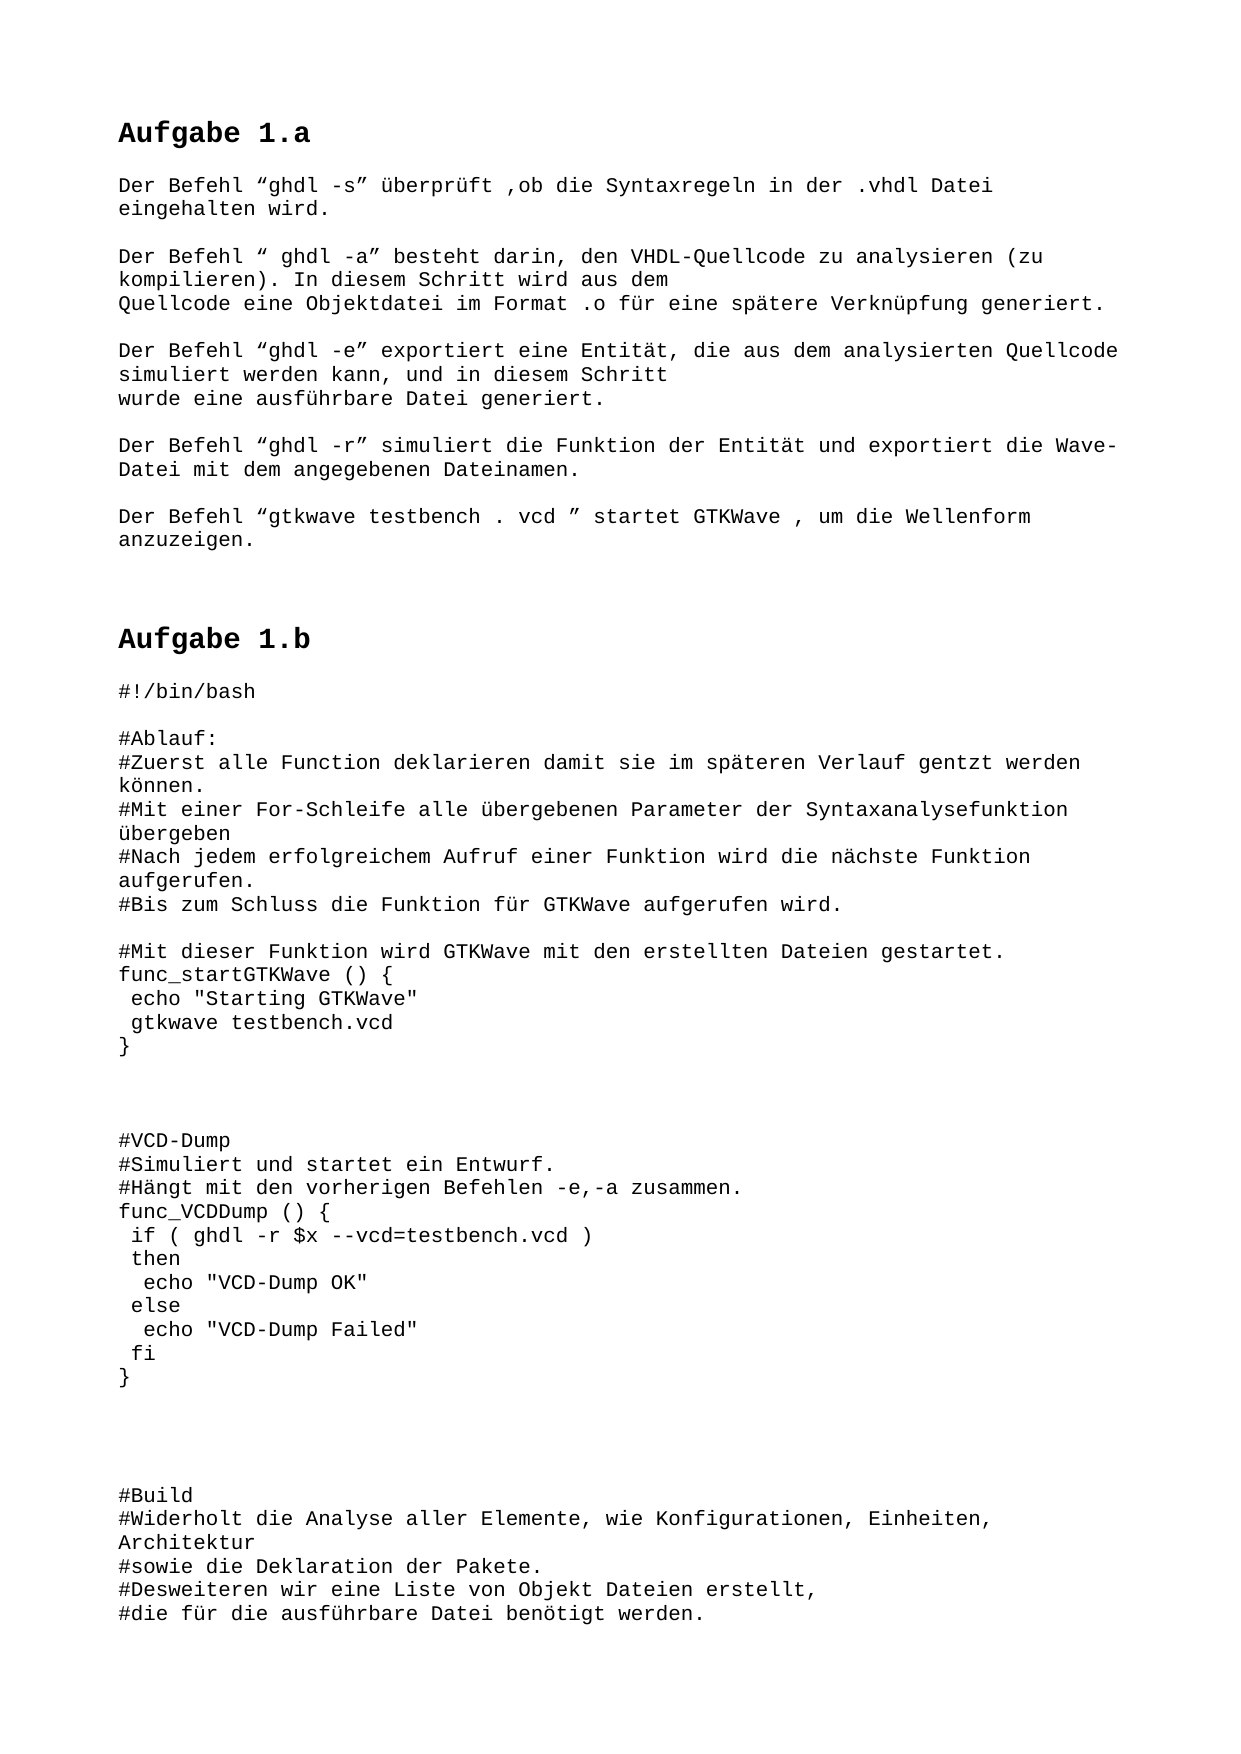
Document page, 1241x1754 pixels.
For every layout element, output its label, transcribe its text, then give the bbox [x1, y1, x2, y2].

text #Simuliert und startet ein Entwurf. [118, 1154, 1122, 1177]
text echo "VCD-Dump Failed" [118, 1319, 1122, 1343]
text #Mit einer For-Schleife alle übergebenen Parameter der Syntaxanalysefunktion übergeben [118, 799, 1122, 846]
text Quellcode eine Objektdatei im Format .o für eine spätere Verknüpfung generiert. [118, 293, 1122, 317]
text Der Befehl “ghdl -r” simuliert die Funktion der Entität und exportiert die Wave-Datei mit dem angegebenen Dateinamen. [118, 435, 1122, 482]
text Der Befehl “ghdl -e” exportiert eine Entität, die aus dem analysierten Quellcode simuliert werden kann, und in diesem Schritt [118, 340, 1122, 388]
text #Build [118, 1485, 1122, 1508]
text #VCD-Dump [118, 1130, 1122, 1154]
text gtkwave testbench.vcd [118, 1012, 1122, 1035]
text fi [118, 1343, 1122, 1366]
text wurde eine ausführbare Datei generiert. [118, 388, 1122, 411]
text Der Befehl “ghdl -s” überprüft ,ob die Syntaxregeln in der .vhdl Datei eingehalten wird. [118, 175, 1122, 222]
text #Bis zum Schluss die Funktion für GTKWave aufgerufen wird. [118, 893, 1122, 917]
text #Hängt mit den vorherigen Befehlen -e,-a zusammen. [118, 1177, 1122, 1201]
text else [118, 1296, 1122, 1319]
text Der Befehl “ ghdl -a” besteht darin, den VHDL-Quellcode zu analysieren (zu kompilieren). In diesem Schritt wird aus dem [118, 246, 1122, 293]
text Aufgabe 1.b [118, 624, 1122, 657]
text } [118, 1366, 1122, 1390]
text #Widerholt die Analyse aller Elemente, wie Konfigurationen, Einheiten, Architektur [118, 1508, 1122, 1556]
text #die für die ausführbare Datei benötigt werden. [118, 1603, 1122, 1627]
text #Nach jedem erfolgreichem Aufruf einer Funktion wird die nächste Funktion aufgerufen. [118, 846, 1122, 893]
text echo "Starting GTKWave" [118, 988, 1122, 1012]
text #sowie die Deklaration der Pakete. [118, 1556, 1122, 1579]
text echo "VCD-Dump OK" [118, 1272, 1122, 1296]
text Der Befehl “gtkwave testbench . vcd ” startet GTKWave , um die Wellenform anzuzeigen. [118, 506, 1122, 553]
text #Mit dieser Funktion wird GTKWave mit den erstellten Dateien gestartet. [118, 941, 1122, 964]
text then [118, 1248, 1122, 1272]
text func_startGTKWave () { [118, 964, 1122, 988]
text #Ablauf: [118, 728, 1122, 752]
text Aufgabe 1.a [118, 118, 1122, 151]
text func_VCDDump () { [118, 1201, 1122, 1224]
text #Zuerst alle Function deklarieren damit sie im späteren Verlauf gentzt werden können. [118, 752, 1122, 799]
text #Desweiteren wir eine Liste von Objekt Dateien erstellt, [118, 1579, 1122, 1603]
text #!/bin/bash [118, 681, 1122, 704]
text if ( ghdl -r $x --vcd=testbench.vcd ) [118, 1224, 1122, 1248]
text } [118, 1035, 1122, 1059]
